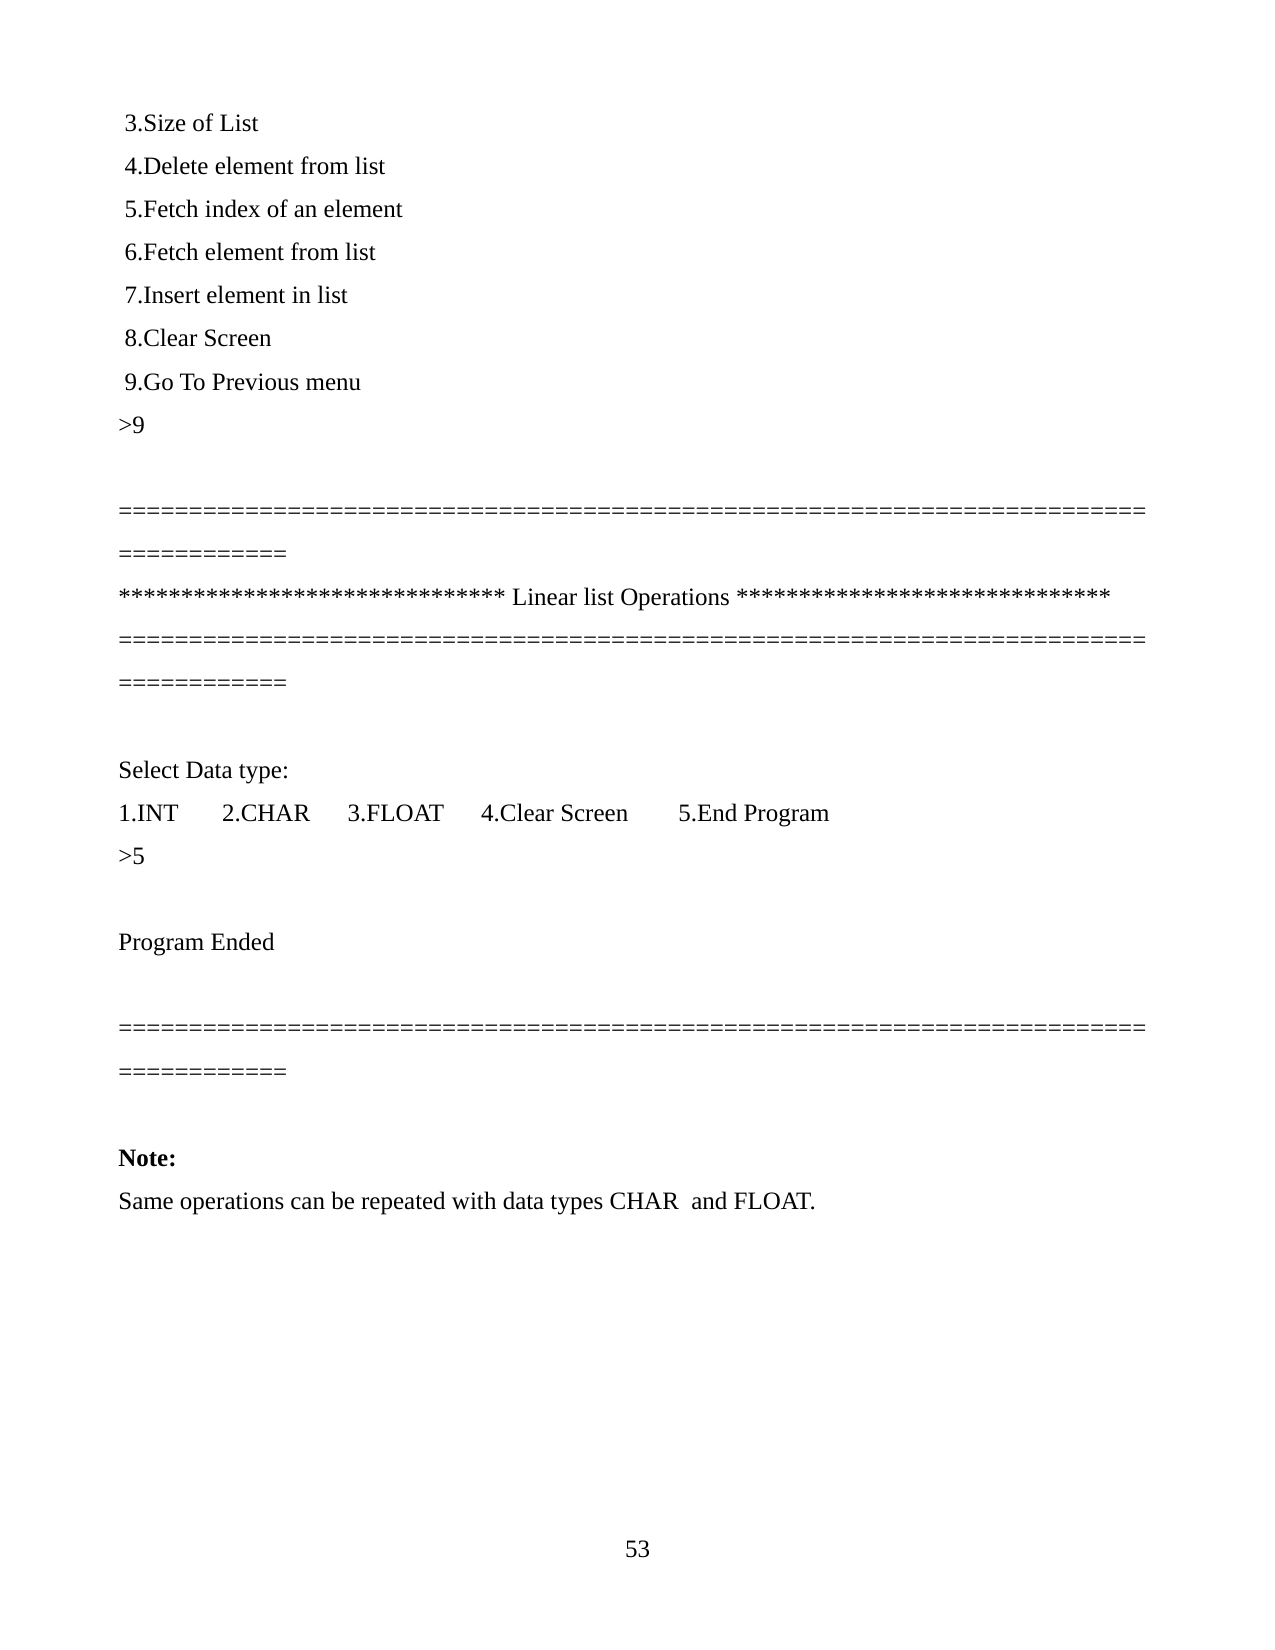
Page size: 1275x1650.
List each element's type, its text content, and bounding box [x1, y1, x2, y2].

text ===================================================================================== [118, 496, 1157, 568]
text ******************************* Linear list Operations ****************************** [118, 582, 1157, 611]
text >5 [118, 841, 1157, 870]
text ===================================================================================== [118, 625, 1157, 697]
text 7.Insert element in list [118, 280, 1157, 309]
text 9.Go To Previous menu [118, 367, 1157, 395]
text Program Ended [118, 927, 1157, 956]
text 1.INT 2.CHAR 3.FLOAT 4.Clear Screen 5.End Program [118, 798, 1157, 827]
text 5.Fetch index of an element [118, 194, 1157, 223]
text ===================================================================================== [118, 1013, 1157, 1085]
text >9 [118, 410, 1157, 438]
text Note: [118, 1143, 1157, 1172]
text 4.Delete element from list [118, 151, 1157, 180]
text 8.Clear Screen [118, 323, 1157, 352]
text Select Data type: [118, 755, 1157, 783]
text 3.Size of List [118, 108, 1157, 137]
text 6.Fetch element from list [118, 237, 1157, 266]
text Same operations can be repeated with data types CHAR and FLOAT. [118, 1186, 1157, 1215]
